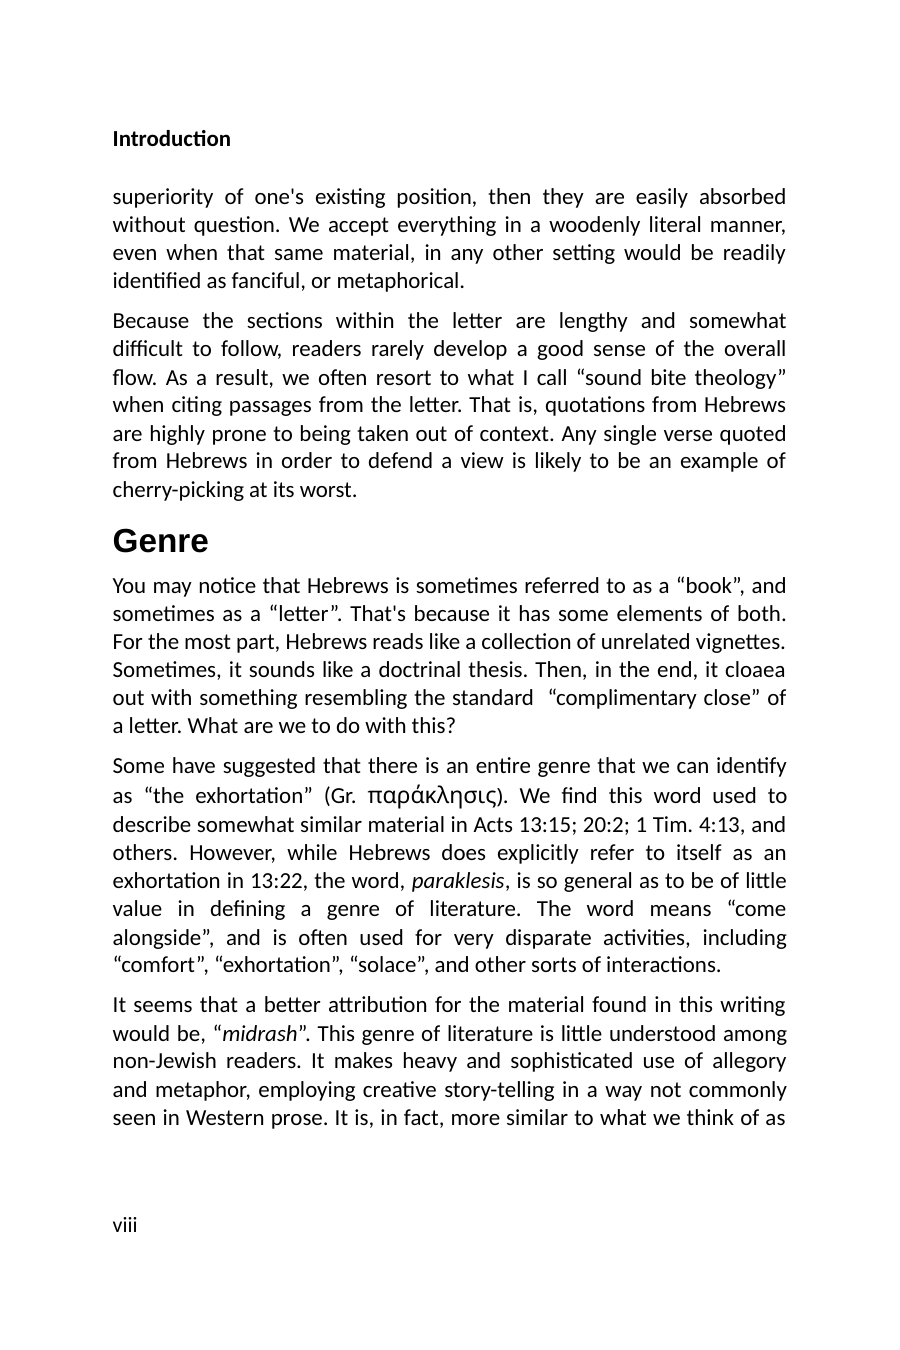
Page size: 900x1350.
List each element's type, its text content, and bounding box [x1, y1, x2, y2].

text superiority of one's existing position, then they are easily absorbed without question. We accept everything in a woodenly literal manner, even when that same material, in any other setting would be readily identified as fanciful, or metaphorical. [112, 182, 787, 294]
text Some have suggested that there is an entire genre that we can identify as “the exhortation” (Gr. παράκλησις). We find this word used to describe somewhat similar material in Acts 13:15; 20:2; 1 Tim. 4:13, and others. However, while Hebrews does explicitly refer to itself as an exhortation in 13:22, the word, paraklesis, is so general as to be of little value in defining a genre of literature. The word means “come alongside”, and is often used for very disparate activities, including “comfort”, “exhortation”, “solace”, and other sorts of interactions. [112, 751, 787, 979]
text Because the sections within the letter are lengthy and somewhat difficult to follow, readers rarely develop a good sense of the overall flow. As a result, we often resort to what I call “sound bite theology” when citing passages from the letter. That is, quotations from Hebrews are highly prone to being taken out of context. Any single verse quoted from Hebrews in order to defend a view is likely to be an example of cherry-picking at its worst. [112, 307, 787, 503]
text You may notice that Hebrews is sometimes referred to as a “book”, and sometimes as a “letter”. That's because it has some elements of both. For the most part, Hebrews reads like a collection of unrelated vignettes. Sometimes, it sounds like a doctrinal thesis. Then, in the end, it cloaea out with something resembling the standard “complimentary close” of a letter. What are we to do with this? [112, 571, 787, 739]
text It seems that a better attribution for the material found in this writing would be, “midrash”. This genre of literature is little understood among non-Jewish readers. It makes heavy and sophisticated use of allegory and metaphor, employing creative story-telling in a way not commonly seen in Western prose. It is, in fact, more similar to what we think of as [112, 991, 787, 1131]
subtitle Genre [112, 521, 787, 559]
